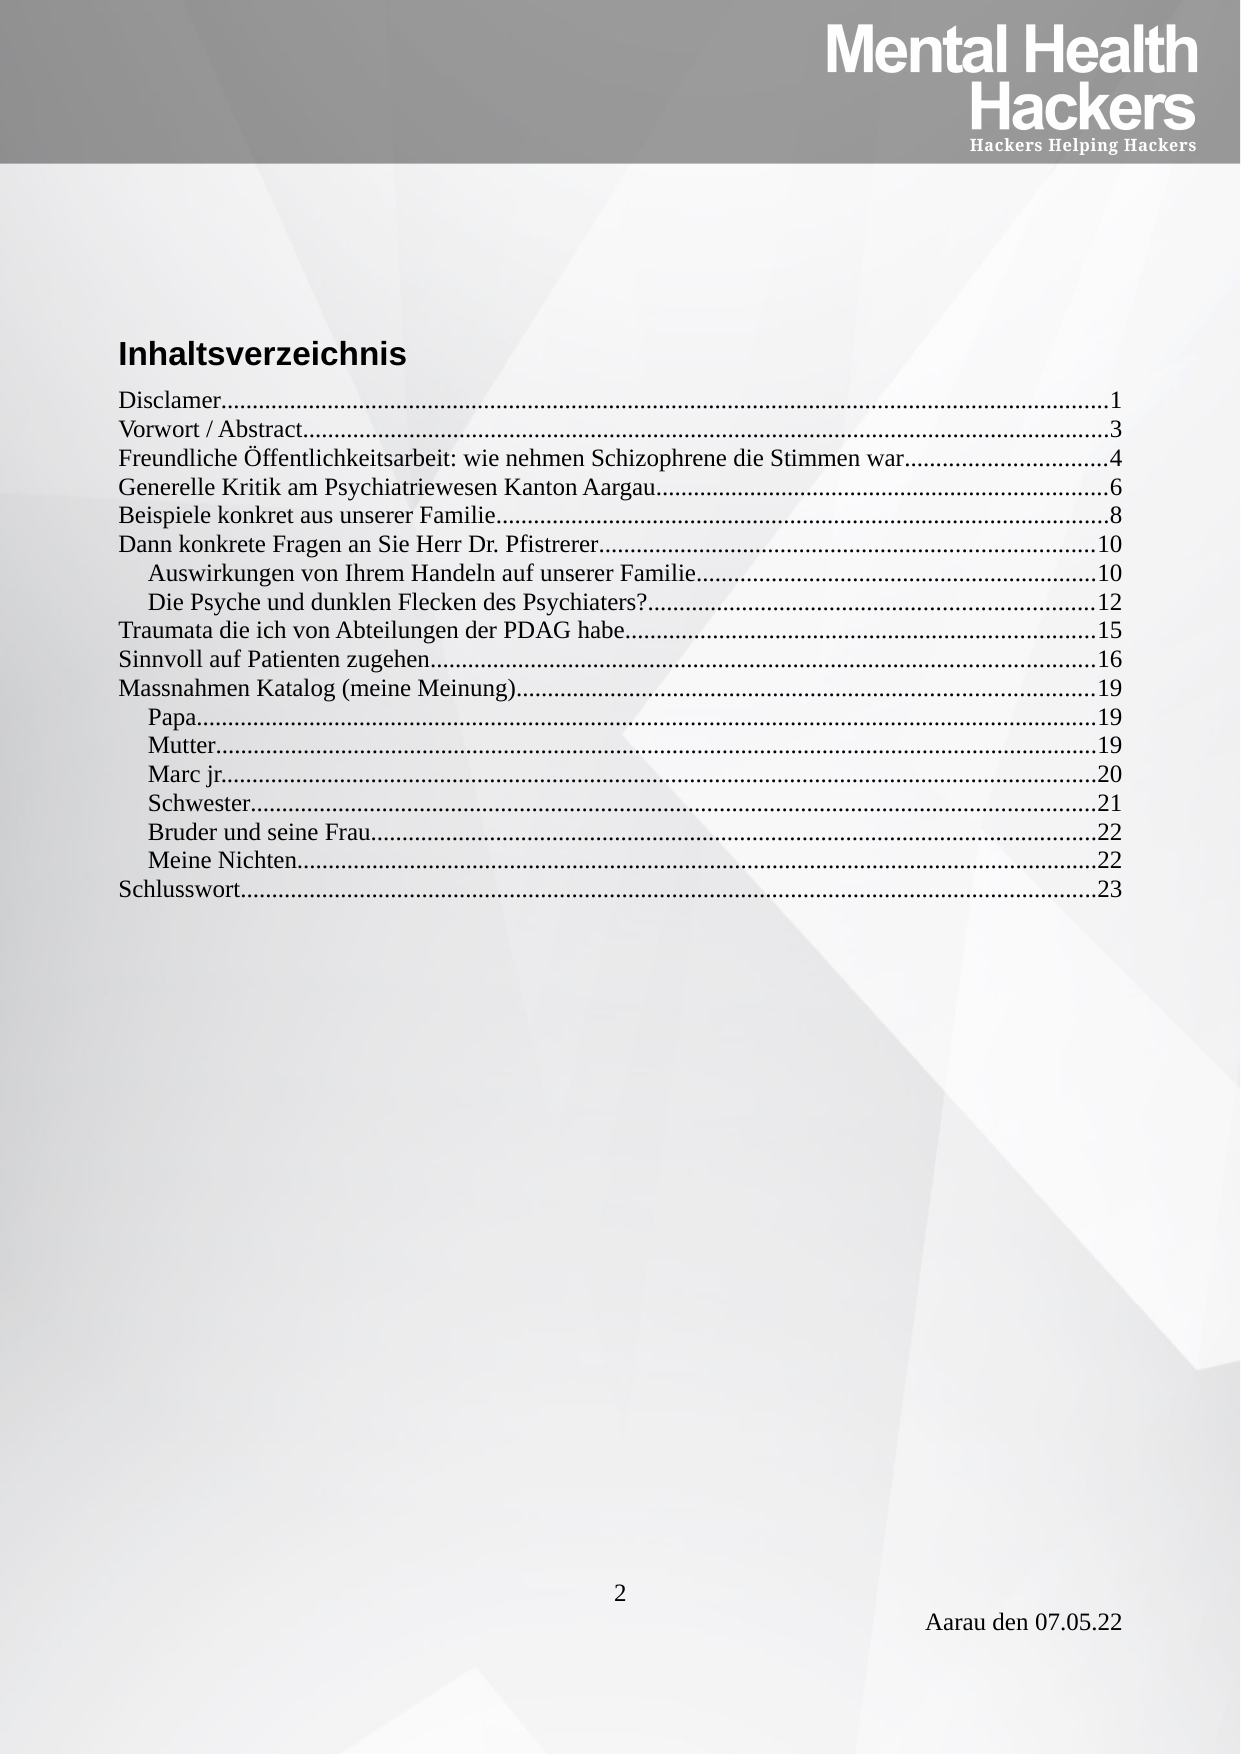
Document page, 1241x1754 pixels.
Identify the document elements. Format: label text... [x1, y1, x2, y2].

text Papa 19 [148, 702, 1122, 730]
text Freundliche Öffentlichkeitsarbeit: wie nehmen Schizophrene die Stimmen war 4 [118, 443, 1122, 472]
text Schlusswort 23 [118, 874, 1122, 903]
text Massnahmen Katalog (meine Meinung) 19 [118, 673, 1122, 702]
text Sinnvoll auf Patienten zugehen 16 [118, 644, 1122, 673]
text Vorwort / Abstract 3 [118, 414, 1122, 443]
text Marc jr. 20 [148, 759, 1122, 788]
text Dann konkrete Fragen an Sie Herr Dr. Pfistrerer 10 [118, 529, 1122, 558]
text Meine Nichten 22 [148, 845, 1122, 874]
text Mutter 19 [148, 730, 1122, 759]
text Beispiele konkret aus unserer Familie 8 [118, 500, 1122, 529]
text Traumata die ich von Abteilungen der PDAG habe 15 [118, 615, 1122, 644]
text Die Psyche und dunklen Flecken des Psychiaters? 12 [148, 587, 1122, 615]
text Bruder und seine Frau 22 [148, 817, 1122, 845]
text Auswirkungen von Ihrem Handeln auf unserer Familie 10 [148, 558, 1122, 587]
subtitle Inhaltsverzeichnis [118, 334, 1122, 373]
text Generelle Kritik am Psychiatriewesen Kanton Aargau 6 [118, 472, 1122, 500]
text Schwester 21 [148, 788, 1122, 817]
picture [0, 0, 1241, 1754]
text Disclamer 1 [118, 385, 1122, 414]
